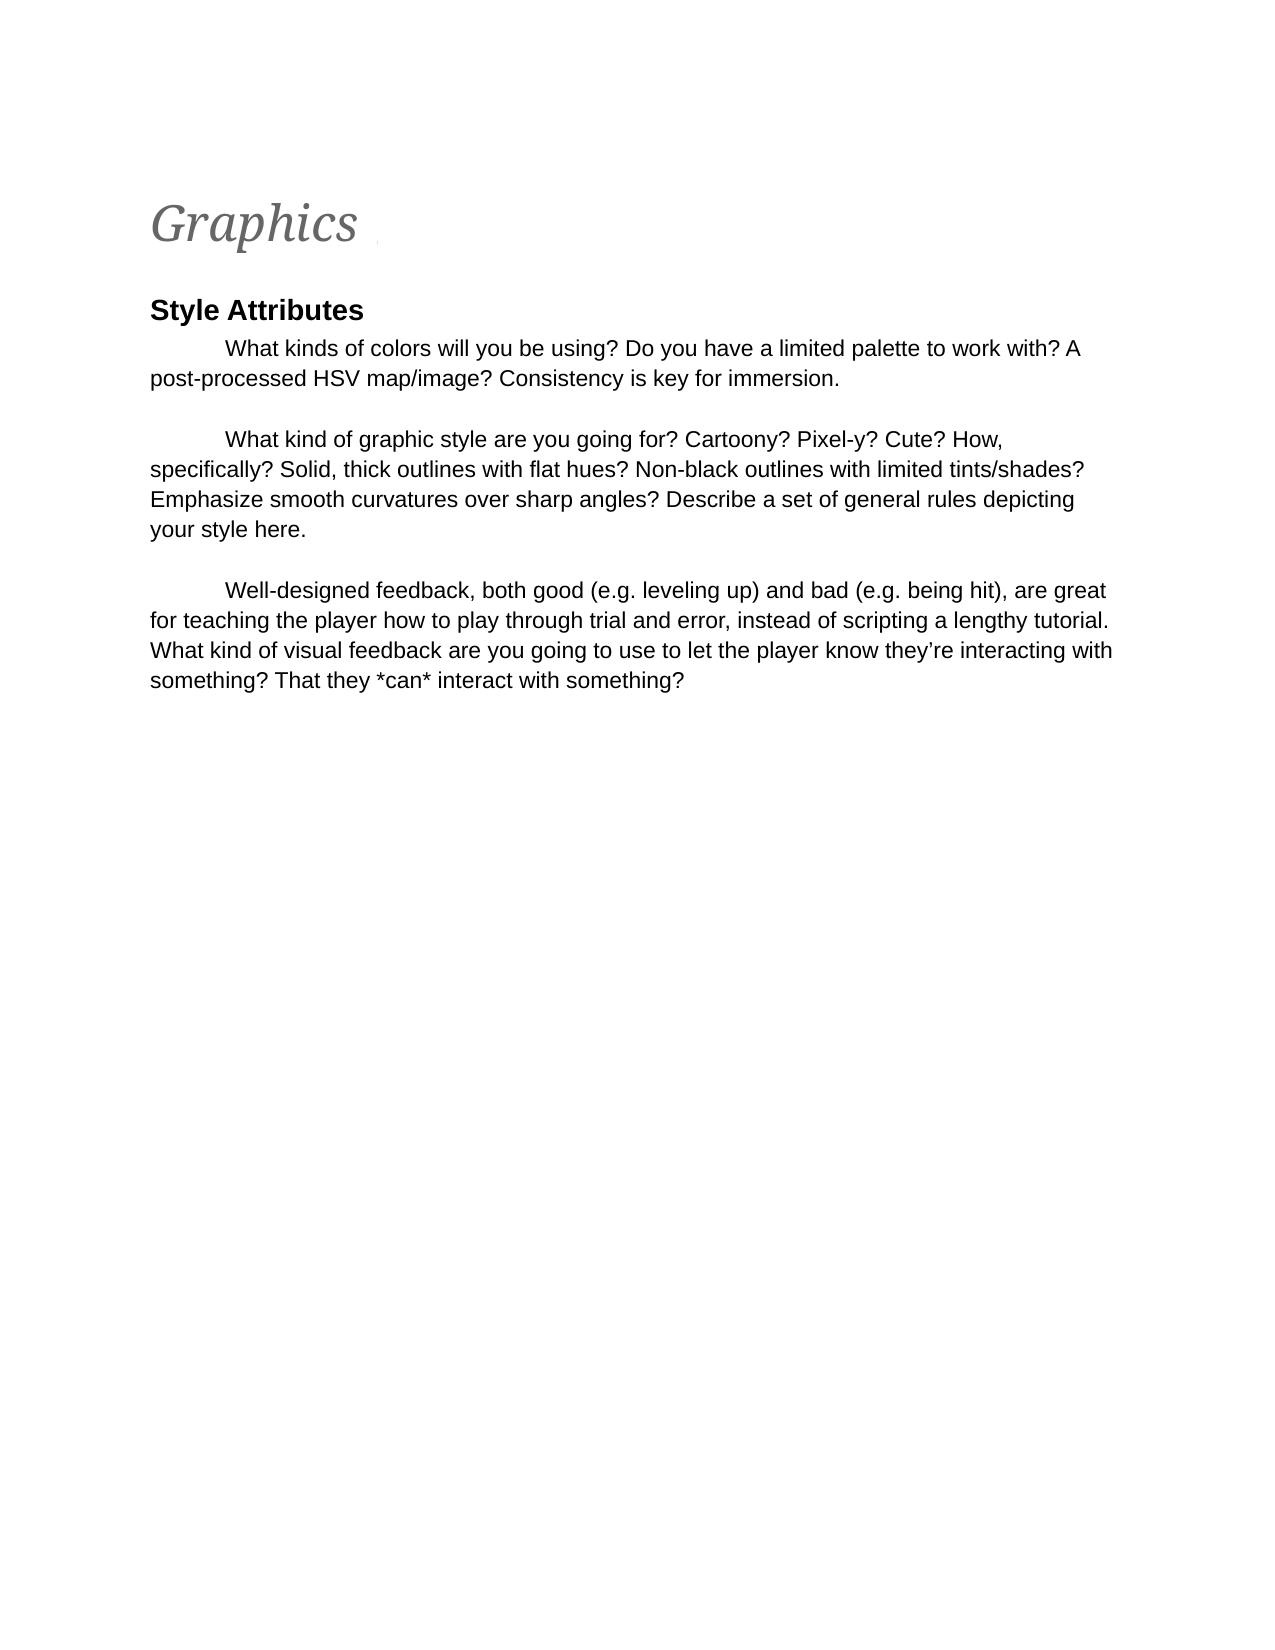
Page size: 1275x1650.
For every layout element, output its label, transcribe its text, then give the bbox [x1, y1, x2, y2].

text Well-designed feedback, both good (e.g. leveling up) and bad (e.g. being hit), are great for teaching the player how to play through trial and error, instead of scripting a lengthy tutorial. What kind of visual feedback are you going to use to let the player know they’re interacting with something? That they *can* interact with something? [150, 577, 1125, 694]
subtitle Style Attributes [150, 293, 1125, 327]
subtitle Graphics [150, 187, 1125, 256]
text What kinds of colors will you be using? Do you have a limited palette to work with? A post-processed HSV map/image? Consistency is key for immersion. [150, 335, 1125, 392]
text What kind of graphic style are you going for? Cartoony? Pixel-y? Cute? How, specifically? Solid, thick outlines with flat hues? Non-black outlines with limited tints/shades? Emphasize smooth curvatures over sharp angles? Describe a set of general rules depicting your style here. [150, 426, 1125, 543]
